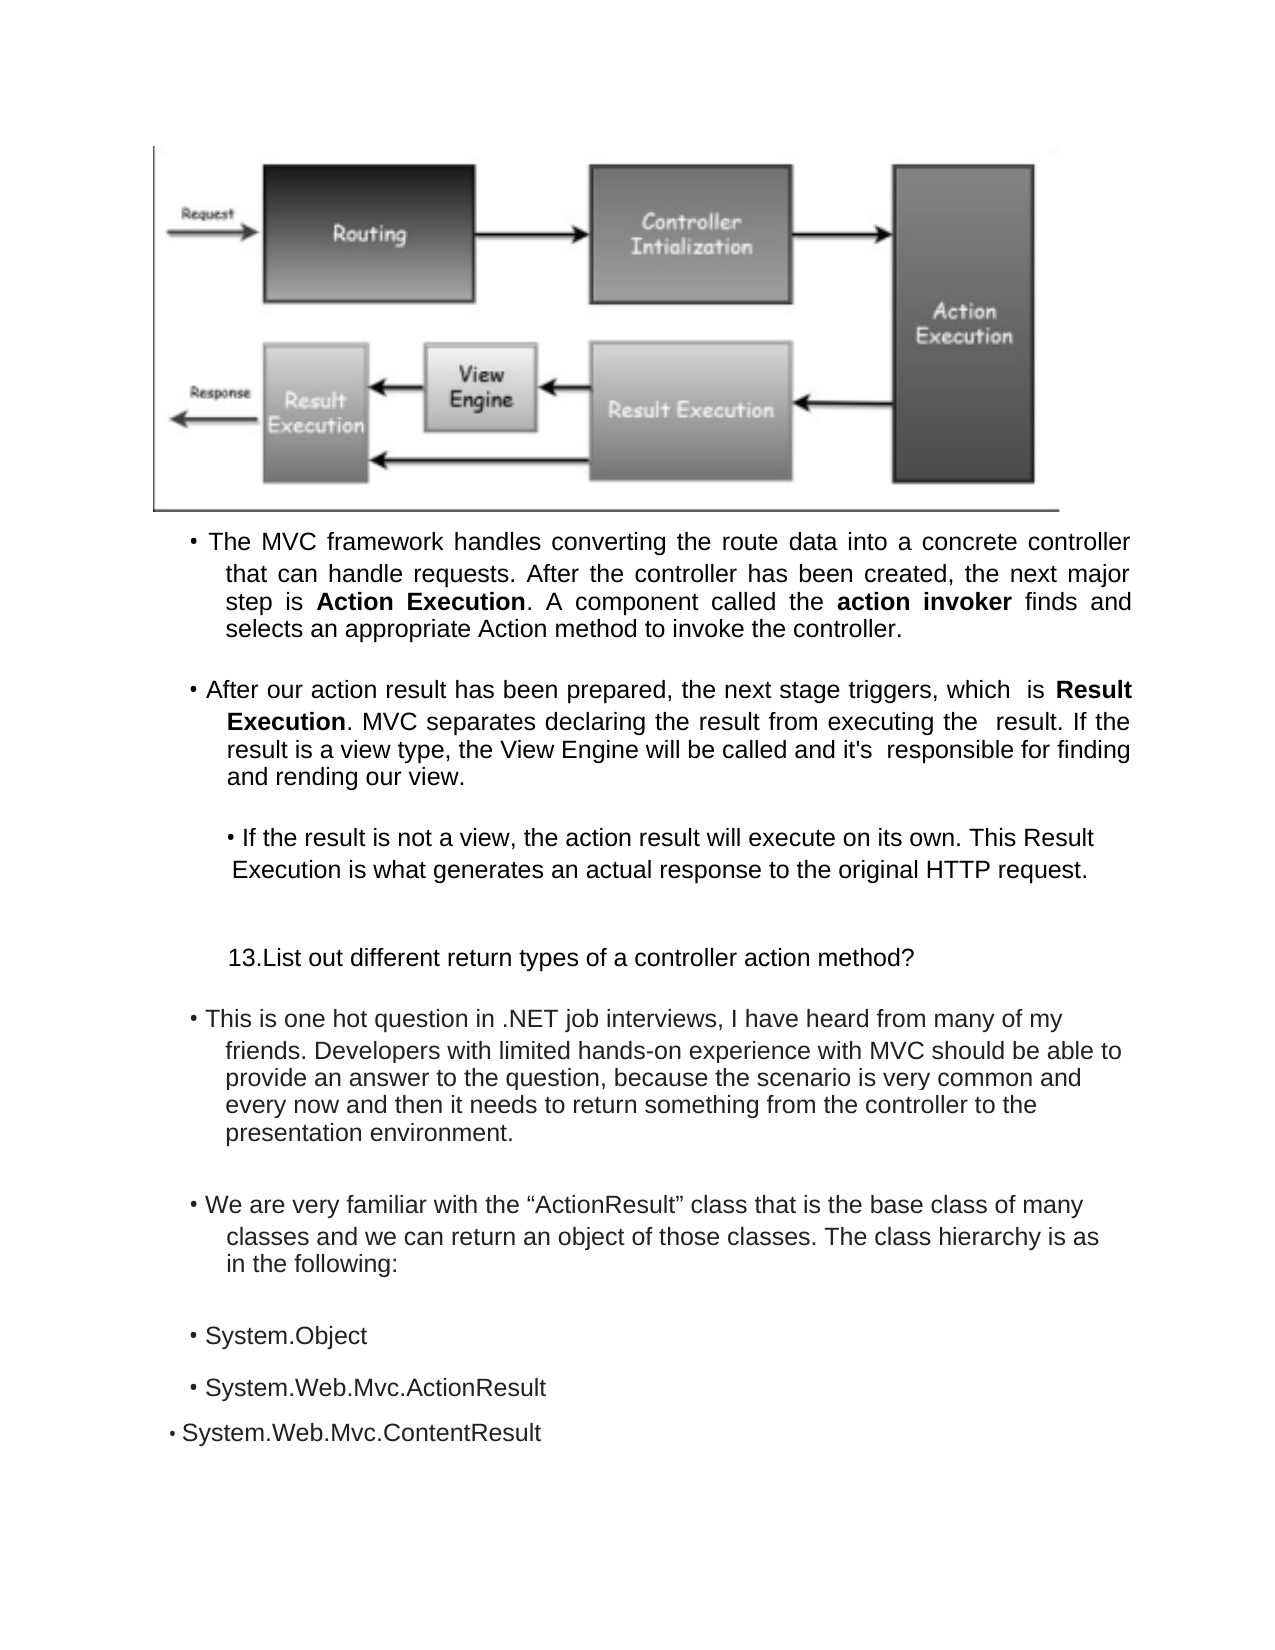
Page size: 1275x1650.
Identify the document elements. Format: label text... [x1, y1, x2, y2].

text • The MVC framework handles converting the route data into a concrete controller that can handle requests. After the controller has been created, the next major step is Action Execution. A component called the action invoker finds and selects an appropriate Action method to invoke the controller. [189, 512, 1132, 643]
picture [153, 146, 1060, 512]
text • System.Web.Mvc.ActionResult [189, 1360, 1160, 1411]
text • After our action result has been prepared, the next stage triggers, which is Result Execution. MVC separates declaring the result from executing the result. If the result is a view type, the View Engine will be called and it's responsible for finding and rending our view. [189, 660, 1132, 791]
text • This is one hot question in .NET job interviews, I have heard from many of my friends. Developers with limited hands-on experience with MVC should be able to provide an answer to the question, because the scenario is very common and every now and then it needs to return something from the controller to the presentation environment. [189, 988, 1130, 1147]
text • System.Object [189, 1307, 1160, 1359]
text • If the result is not a view, the action result will execute on its own. This Result Execution is what generates an actual response to the original HTTP request. [189, 808, 1132, 884]
text • We are very familiar with the “ActionResult” class that is the base class of many classes and we can return an object of those classes. The class hierarchy is as in the following: [189, 1174, 1111, 1278]
text 13.List out different return types of a controller action method? [228, 943, 1160, 972]
text • System.Web.Mvc.ContentResult [168, 1411, 1160, 1454]
